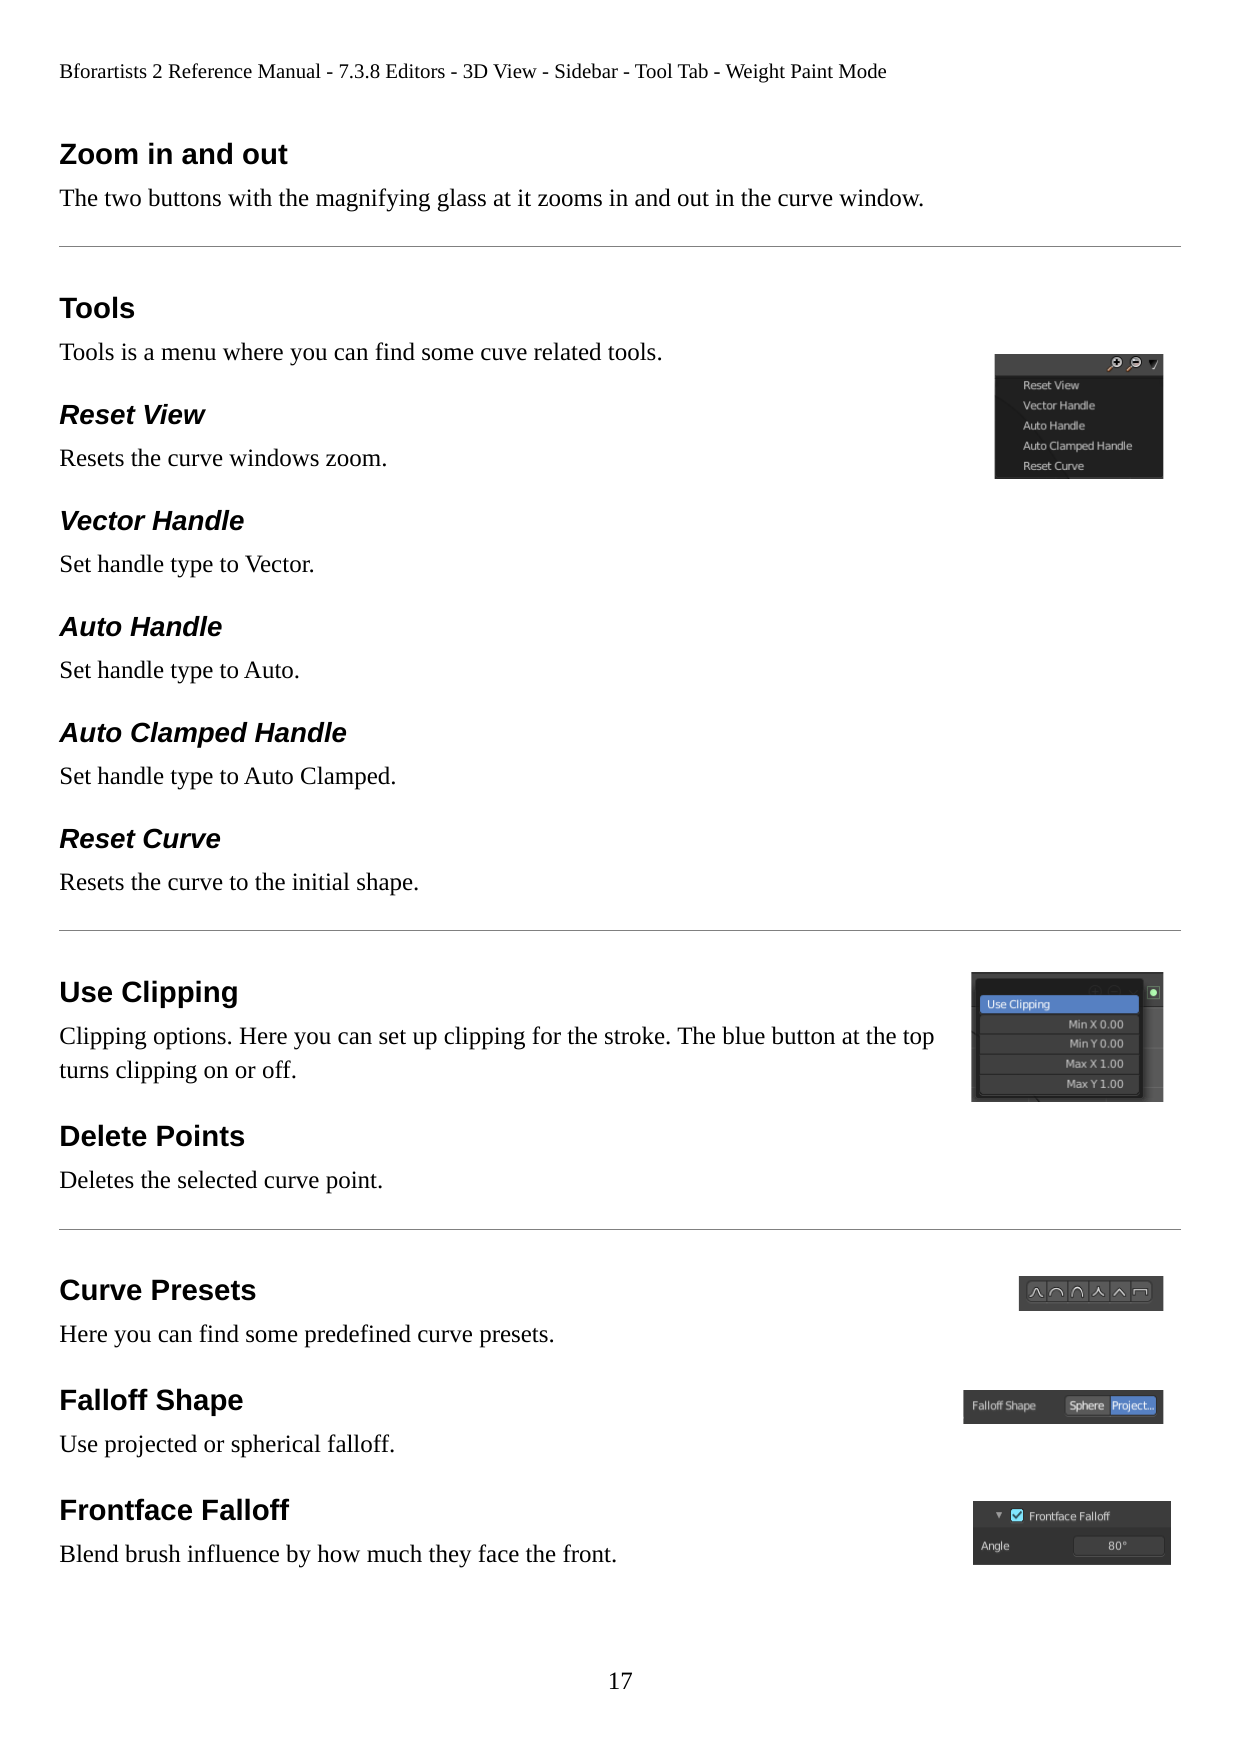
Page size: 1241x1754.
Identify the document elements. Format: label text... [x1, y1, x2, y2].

text Set handle type to Auto. [59, 655, 1181, 683]
text Deletes the selected curve point. [59, 1165, 1181, 1194]
text Here you can find some predefined curve presets. [59, 1319, 1181, 1348]
subtitle Frontface Falloff [59, 1493, 1181, 1526]
picture [994, 354, 1164, 479]
subtitle Auto Clamped Handle [59, 716, 1181, 748]
subtitle Reset Curve [59, 822, 1181, 854]
subtitle Reset View [59, 398, 994, 430]
text The two buttons with the magnifying glass at it zooms in and out in the curve window. [59, 183, 1181, 212]
subtitle Delete Points [59, 1119, 1181, 1153]
text Resets the curve windows zoom. [59, 443, 994, 472]
subtitle [1164, 974, 1181, 1008]
text Clipping options. Here you can set up clipping for the stroke. The blue button at the top turns clipping on or off. [59, 1021, 971, 1084]
subtitle Use Clipping [59, 974, 971, 1008]
text Resets the curve to the initial shape. [59, 867, 1181, 895]
subtitle Curve Presets [59, 1273, 1181, 1307]
subtitle Falloff Shape [59, 1383, 1181, 1417]
subtitle Tools [59, 291, 1181, 324]
picture [963, 1390, 1164, 1424]
subtitle Auto Handle [59, 610, 1181, 642]
subtitle Zoom in and out [59, 137, 1181, 170]
picture [971, 972, 1164, 1102]
text Set handle type to Vector. [59, 549, 1181, 578]
text Set handle type to Auto Clamped. [59, 761, 1181, 789]
text Use projected or spherical falloff. [59, 1429, 1181, 1458]
subtitle [1164, 398, 1181, 430]
subtitle Vector Handle [59, 504, 1181, 536]
text Blend brush influence by how much they face the front. [59, 1539, 1181, 1568]
picture [973, 1501, 1171, 1565]
text Tools is a menu where you can find some cuve related tools. [59, 337, 1181, 366]
picture [1018, 1276, 1164, 1311]
